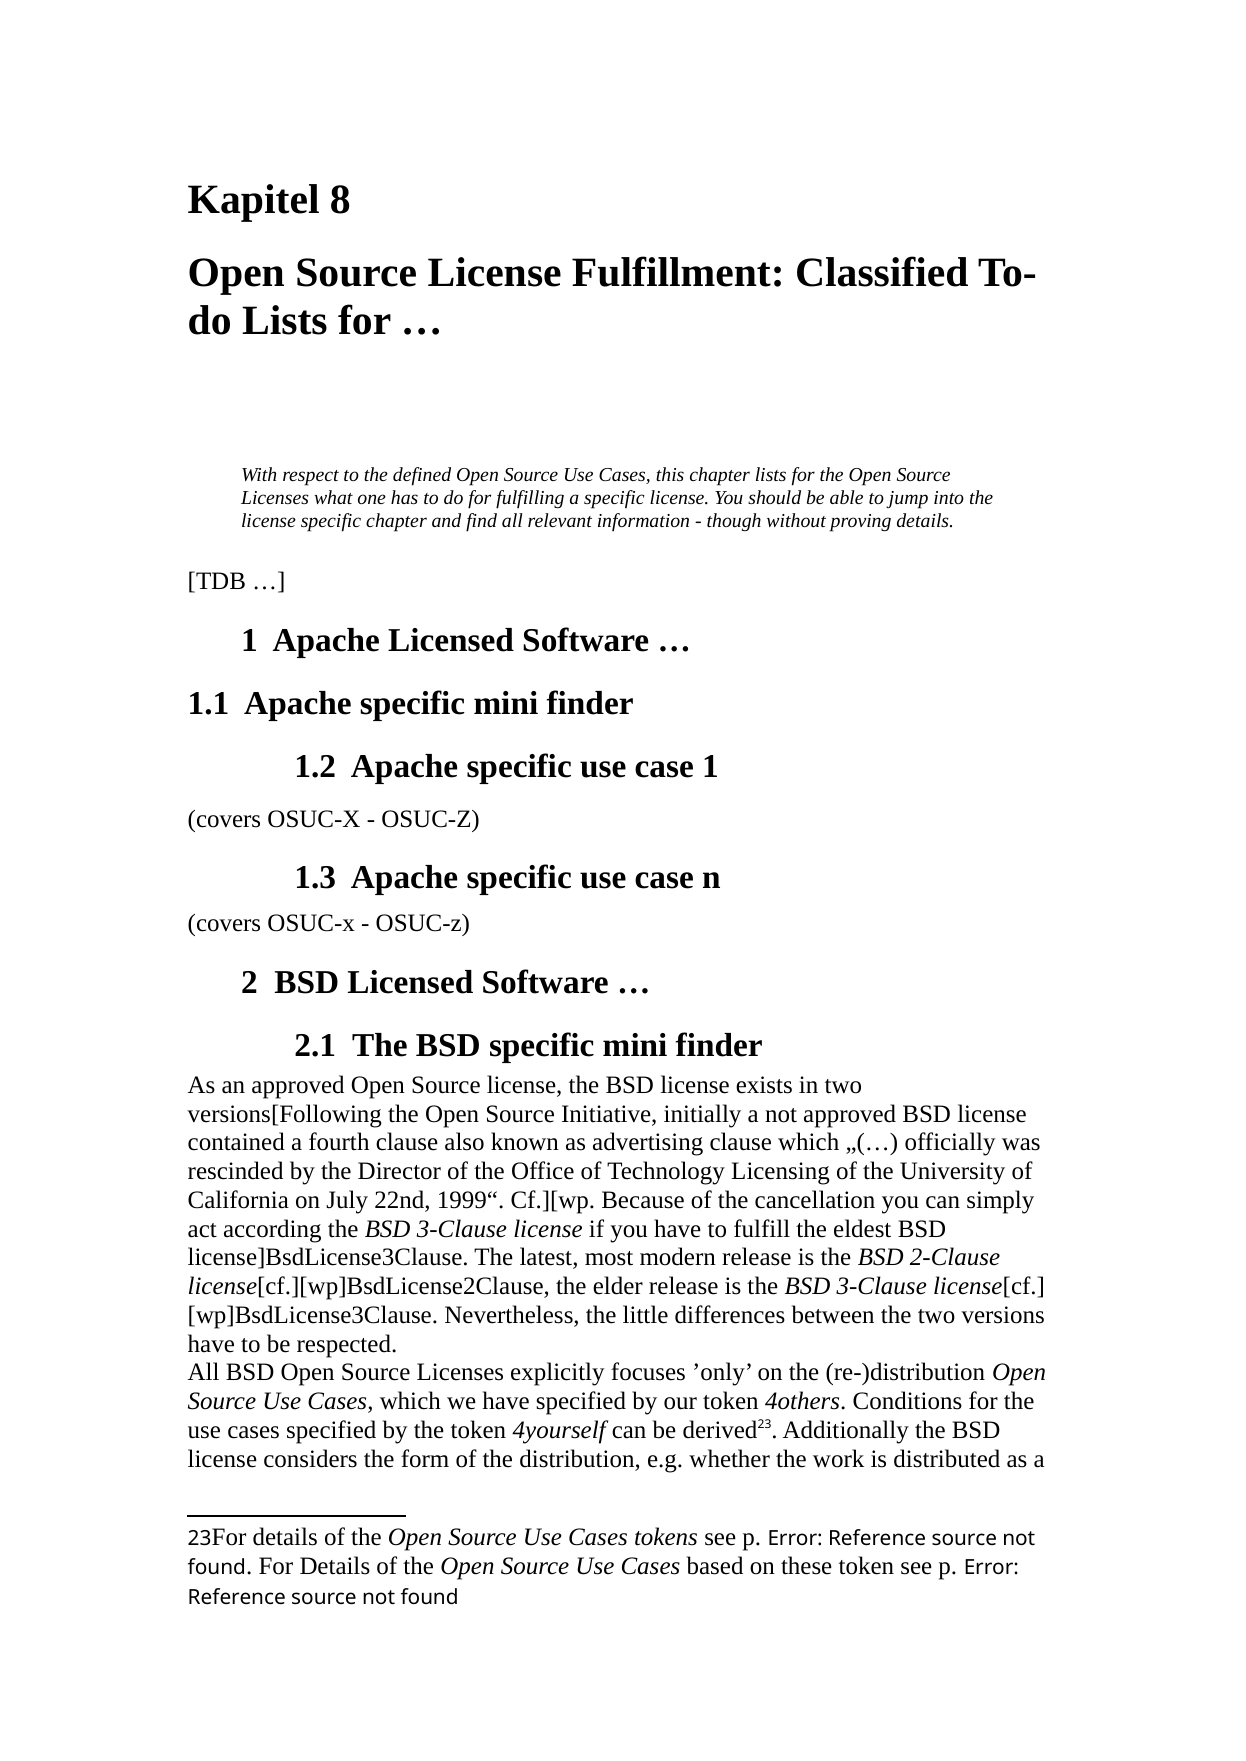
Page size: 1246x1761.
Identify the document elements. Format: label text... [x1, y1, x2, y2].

subtitle 1 Apache Licensed Software … [241, 620, 1058, 658]
text (covers OSUC-x - OSUC-z) [187, 908, 1058, 937]
text All BSD Open Source Licenses explicitly focuses ’only’ on the (re-)distribution Open Source Use Cases, which we have specified by our token 4others. Conditions for the use cases specified by the token 4yourself can be derived. Additionally the BSD license considers the form of the distribution, e.g. whether the work is distributed as a [187, 1357, 1058, 1473]
subtitle 2 BSD Licensed Software … [241, 962, 1058, 1000]
text Open Source License Fulfillment: Classified To-do Lists for … [187, 248, 1058, 344]
text As an approved Open Source license, the BSD license exists in two versions[Following the Open Source Initiative, initially a not approved BSD license contained a fourth clause also known as advertising clause which „(…) officially was rescinded by the Director of the Office of Technology Licensing of the University of California on July 22nd, 1999“. Cf.][wp. Because of the cancellation you can simply act according the BSD 3-Clause license if you have to fulfill the eldest BSD license]BsdLicense3Clause. The latest, most modern release is the BSD 2-Clause license[cf.][wp]BsdLicense2Clause, the elder release is the BSD 3-Clause license[cf.][wp]BsdLicense3Clause. Nevertheless, the little differences between the two versions have to be respected. [187, 1070, 1058, 1357]
subtitle Kapitel 8 [187, 175, 1058, 223]
subtitle 1.3 Apache specific use case n [294, 857, 1058, 896]
subtitle 2.1 The BSD specific mini finder [294, 1025, 1058, 1064]
text [TDB …] [187, 566, 1058, 595]
subtitle 1.2 Apache specific use case 1 [294, 747, 1058, 785]
text With respect to the defined Open Source Use Cases, this chapter lists for the Open Source Licenses what one has to do for fulfilling a specific license. You should be able to jump into the license specific chapter and find all relevant information - though without proving details. [241, 463, 1005, 532]
text 1.1 Apache specific mini finder [187, 683, 1058, 722]
text For details of the Open Source Use Cases tokens see p. Error: Reference source not found. For Details of the Open Source Use Cases based on these token see p. Error: Reference source not found [187, 1522, 1058, 1610]
text (covers OSUC-X - OSUC-Z) [187, 804, 1058, 832]
